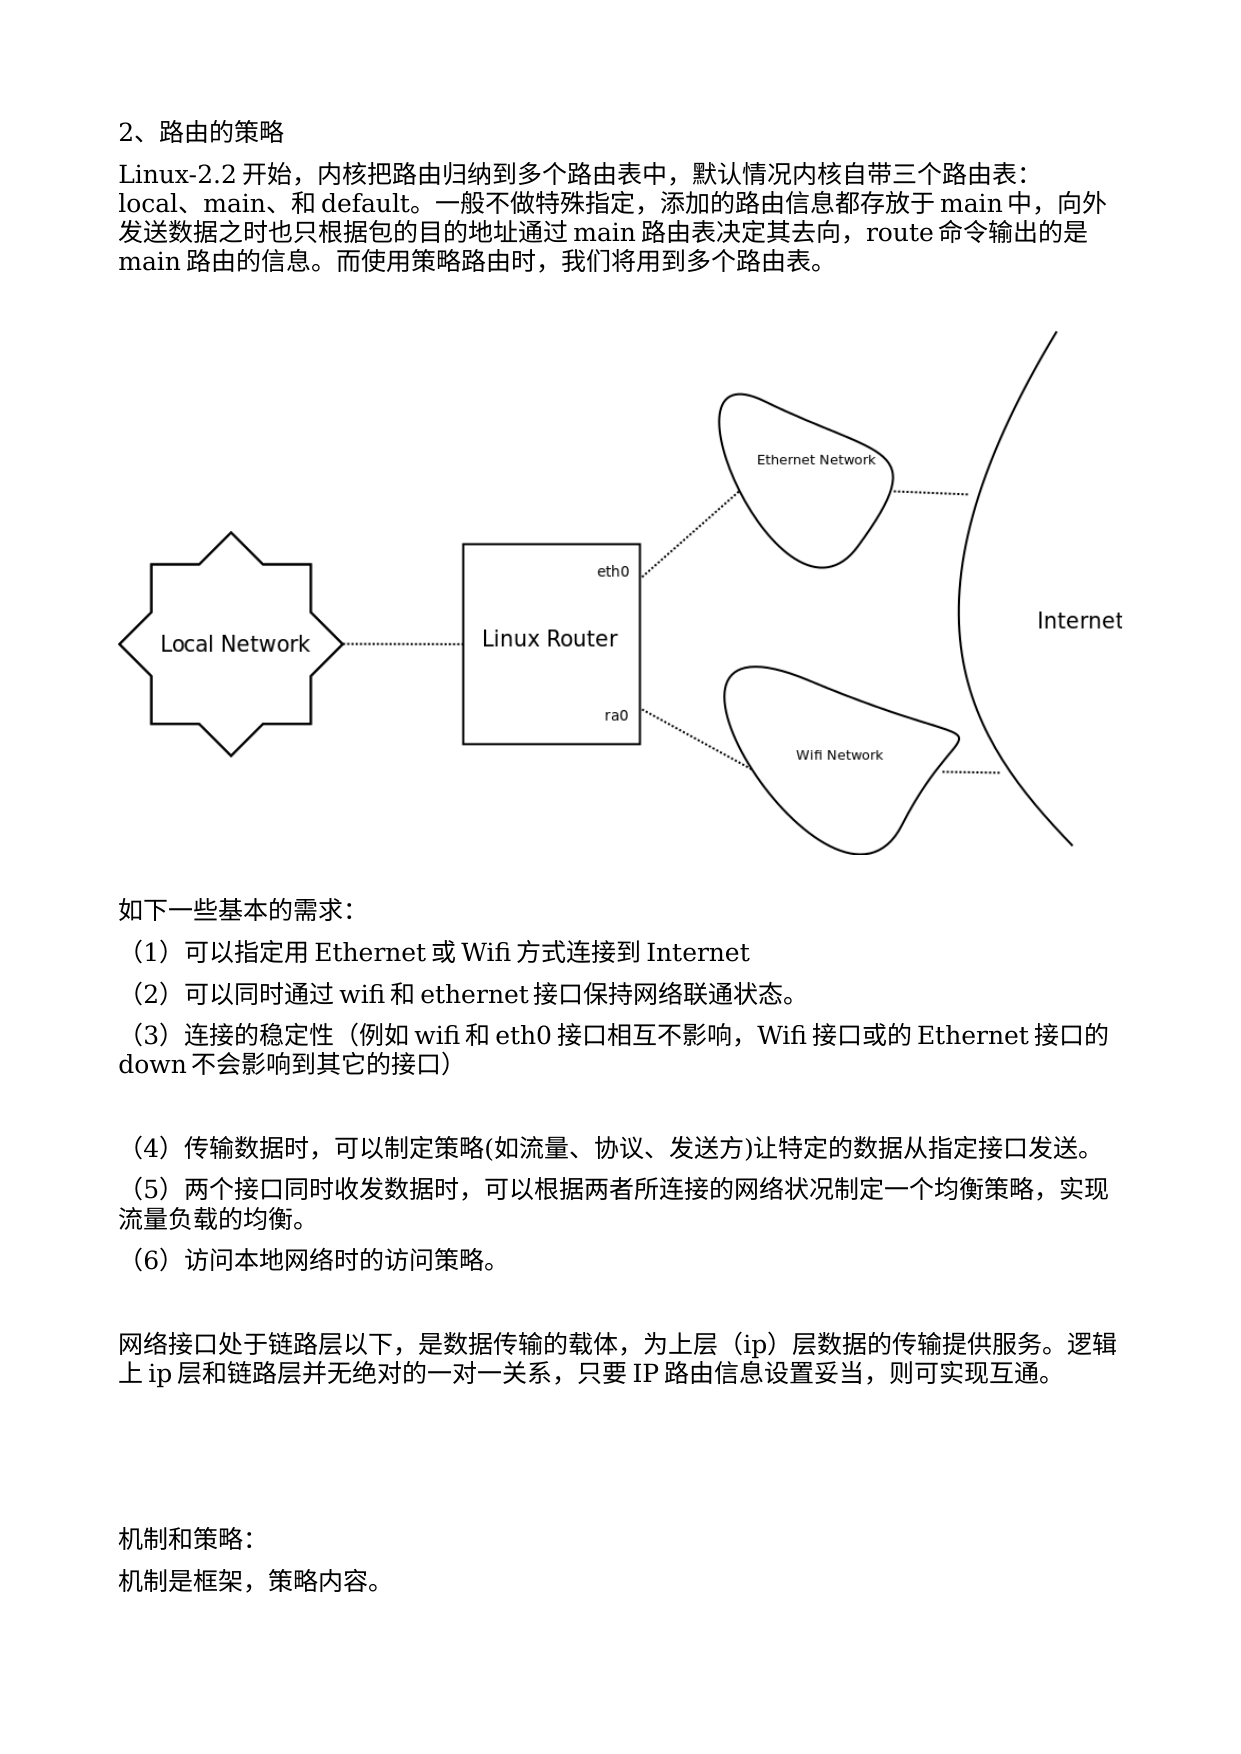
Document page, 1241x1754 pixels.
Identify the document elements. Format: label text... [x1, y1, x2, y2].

text （3）连接的稳定性（例如wifi和eth0接口相互不影响，Wifi接口或的Ethernet接口的down不会影响到其它的接口） [118, 1021, 1122, 1080]
text 如下一些基本的需求： [118, 896, 1122, 926]
text Linux-2.2开始，内核把路由归纳到多个路由表中，默认情况内核自带三个路由表：local、main、和default。一般不做特殊指定，添加的路由信息都存放于main中，向外发送数据之时也只根据包的目的地址通过main路由表决定其去向，route命令输出的是main路由的信息。而使用策略路由时，我们将用到多个路由表。 [118, 160, 1122, 276]
text 2、路由的策略 [118, 118, 1122, 147]
text （6）访问本地网络时的访问策略。 [118, 1246, 1122, 1276]
text 网络接口处于链路层以下，是数据传输的载体，为上层（ip）层数据的传输提供服务。逻辑上ip层和链路层并无绝对的一对一关系，只要IP路由信息设置妥当，则可实现互通。 [118, 1330, 1122, 1388]
picture [118, 330, 1123, 855]
text （2）可以同时通过wifi和ethernet接口保持网络联通状态。 [118, 980, 1122, 1009]
text 机制是框架，策略内容。 [118, 1567, 1122, 1596]
text 机制和策略： [118, 1526, 1122, 1555]
text （5）两个接口同时收发数据时，可以根据两者所连接的网络状况制定一个均衡策略，实现流量负载的均衡。 [118, 1176, 1122, 1234]
text （1）可以指定用Ethernet或Wifi方式连接到Internet [118, 938, 1122, 967]
text （4）传输数据时，可以制定策略(如流量、协议、发送方)让特定的数据从指定接口发送。 [118, 1134, 1122, 1163]
